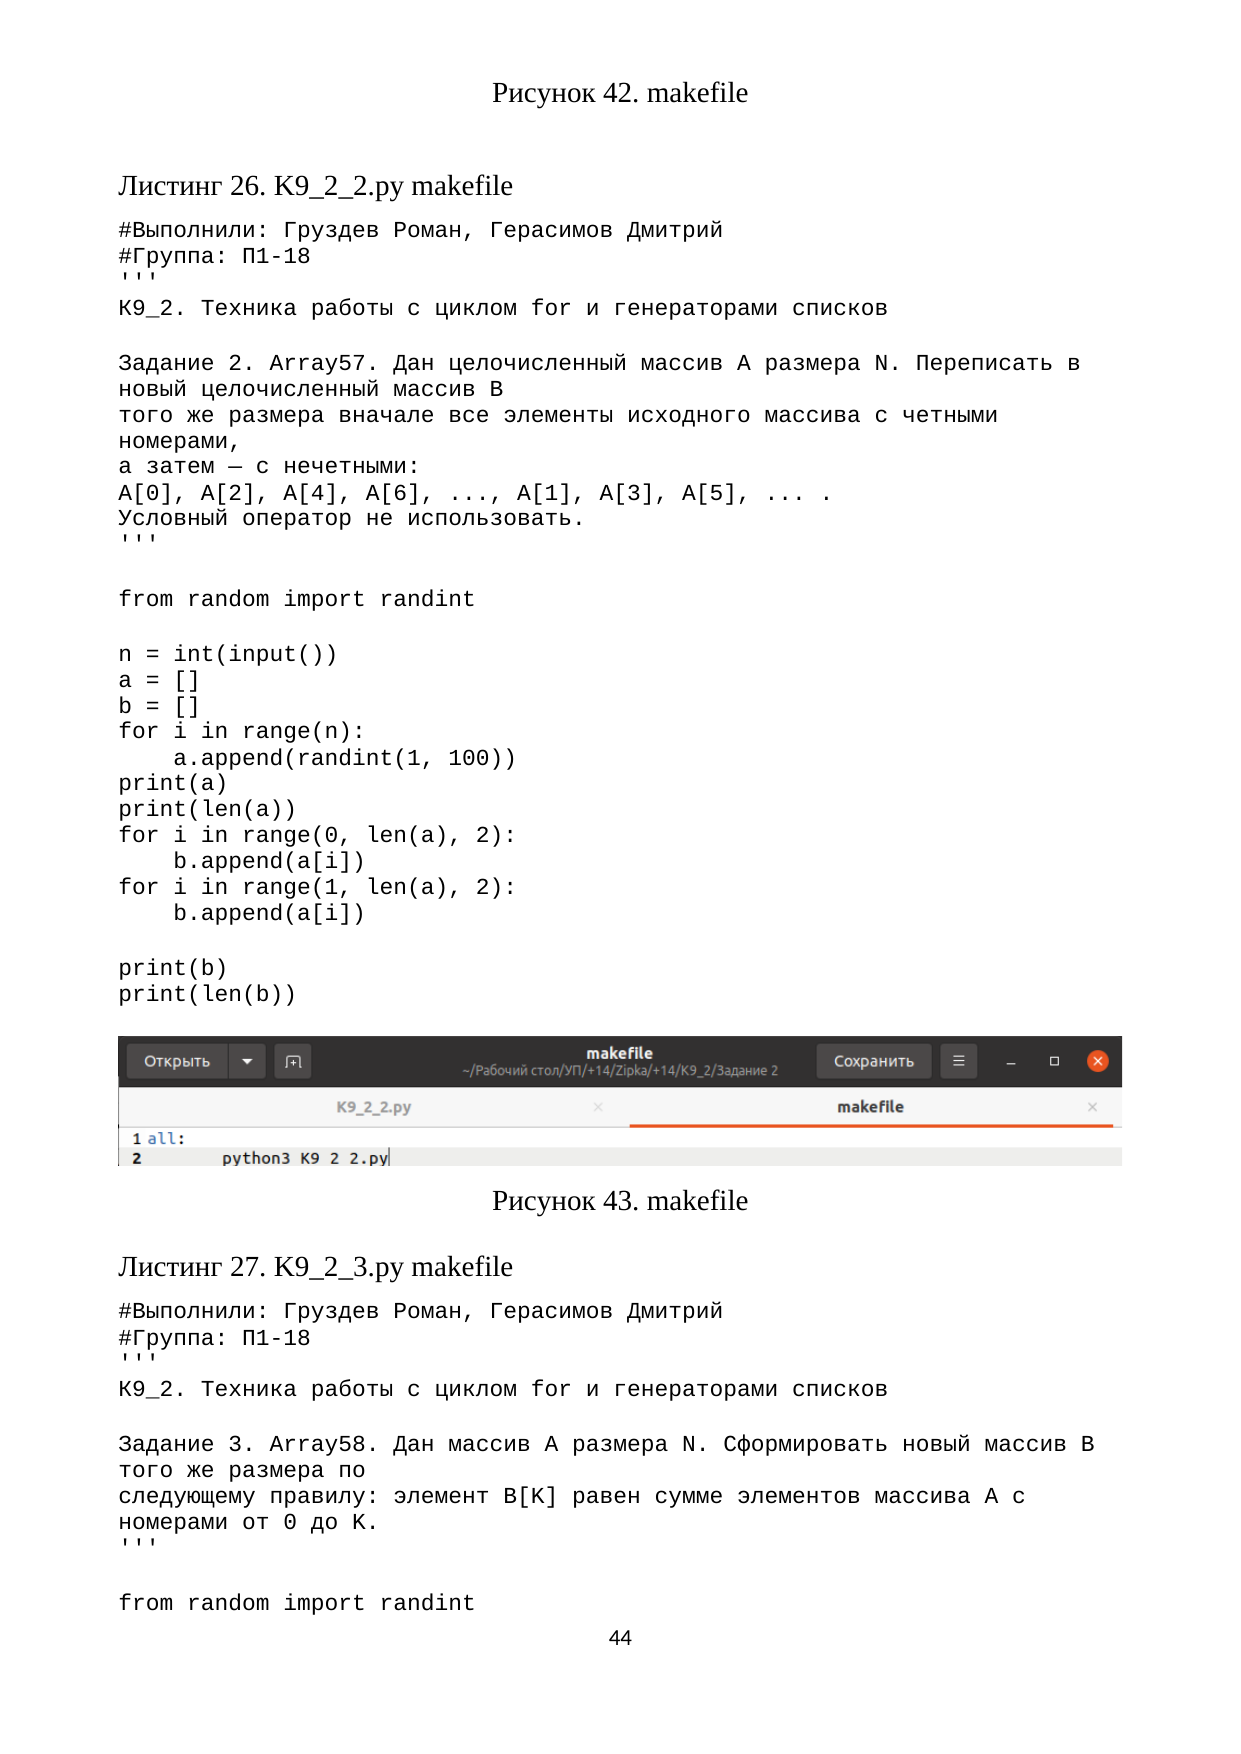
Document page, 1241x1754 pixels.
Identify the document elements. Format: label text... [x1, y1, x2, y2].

text ''' [118, 1352, 1122, 1378]
text #Выполнили: Груздев Роман, Герасимов Дмитрий [118, 1300, 1122, 1326]
text Рисунок 43. makefile [118, 1166, 1122, 1216]
text n = int(input()) [118, 642, 1122, 668]
text Задание 3. Array58. Дан массив A размера N. Сформировать новый массив B того же размера по [118, 1432, 1122, 1484]
text #Выполнили: Груздев Роман, Герасимов Дмитрий [118, 219, 1122, 244]
picture [118, 1036, 1123, 1166]
text ''' [118, 533, 1122, 559]
text a.append(randint(1, 100)) [118, 746, 1122, 772]
text Задание 2. Array57. Дан целочисленный массив A размера N. Переписать в новый целочисленный массив B [118, 351, 1122, 403]
text того же размера вначале все элементы исходного массива с четными номерами, [118, 403, 1122, 455]
text b.append(a[i]) [118, 901, 1122, 927]
text print(len(a)) [118, 798, 1122, 824]
text Листинг 26. K9_2_2.py makefile [118, 168, 1122, 202]
text print(b) [118, 956, 1122, 982]
text а затем — с нечетными: [118, 455, 1122, 481]
text следующему правилу: элемент B[K] равен сумме элементов массива A с номерами от 0 до K. [118, 1484, 1122, 1536]
text #Группа: П1-18 [118, 1326, 1122, 1352]
text #Группа: П1-18 [118, 244, 1122, 271]
text ''' [118, 1536, 1122, 1562]
text from random import randint [118, 587, 1122, 613]
text for i in range(1, len(a), 2): [118, 876, 1122, 901]
text К9_2. Техника работы с циклом for и генераторами списков [118, 1378, 1122, 1404]
text [118, 1008, 1122, 1036]
text from random import randint [118, 1591, 1122, 1617]
text print(a) [118, 772, 1122, 798]
text for i in range(0, len(a), 2): [118, 824, 1122, 849]
text b.append(a[i]) [118, 849, 1122, 876]
text Листинг 27. K9_2_3.py makefile [118, 1249, 1122, 1283]
text b = [] [118, 694, 1122, 720]
text ''' [118, 271, 1122, 296]
text print(len(b)) [118, 982, 1122, 1008]
text К9_2. Техника работы с циклом for и генераторами списков [118, 296, 1122, 322]
text A[0], A[2], A[4], A[6], ..., A[1], A[3], A[5], ... . [118, 481, 1122, 507]
text for i in range(n): [118, 720, 1122, 746]
text a = [] [118, 668, 1122, 694]
text Рисунок 42. makefile [118, 75, 1122, 108]
text Условный оператор не использовать. [118, 507, 1122, 533]
